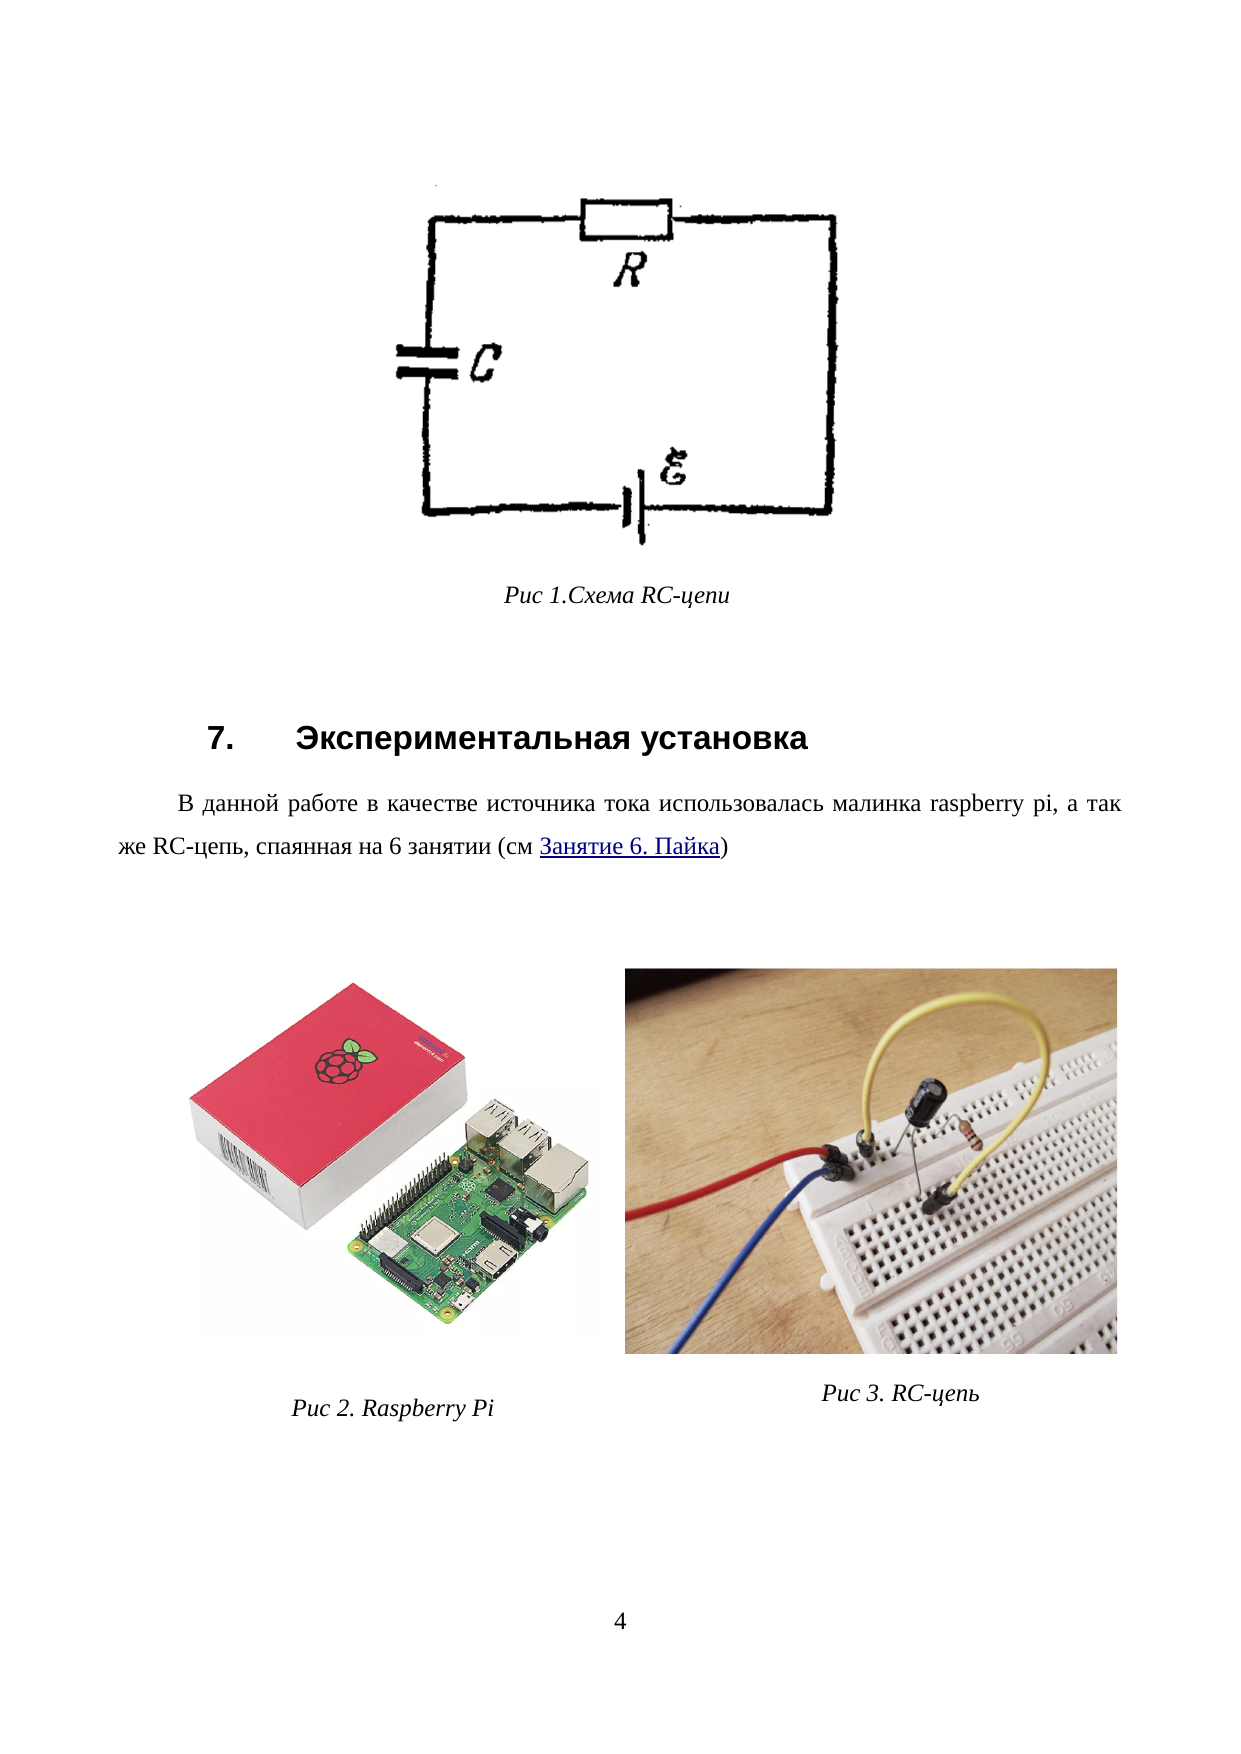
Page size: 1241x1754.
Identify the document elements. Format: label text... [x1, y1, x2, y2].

picture [391, 177, 850, 555]
picture [625, 967, 1118, 1354]
table_header Рис 3. RC-цепь [614, 947, 1128, 1455]
text В данной работе в качестве источника тока использовалась малинка raspberry pi, а так же RC-цепь, спаянная на 6 занятии (см Занятие 6. Пайка) [118, 788, 1122, 860]
table_header Рис 2. Raspberry Pi [112, 947, 614, 1455]
picture [184, 952, 602, 1340]
title Рис 1.Схема RC-цепи [118, 580, 1122, 609]
subtitle Экспериментальная установка [148, 718, 1093, 757]
